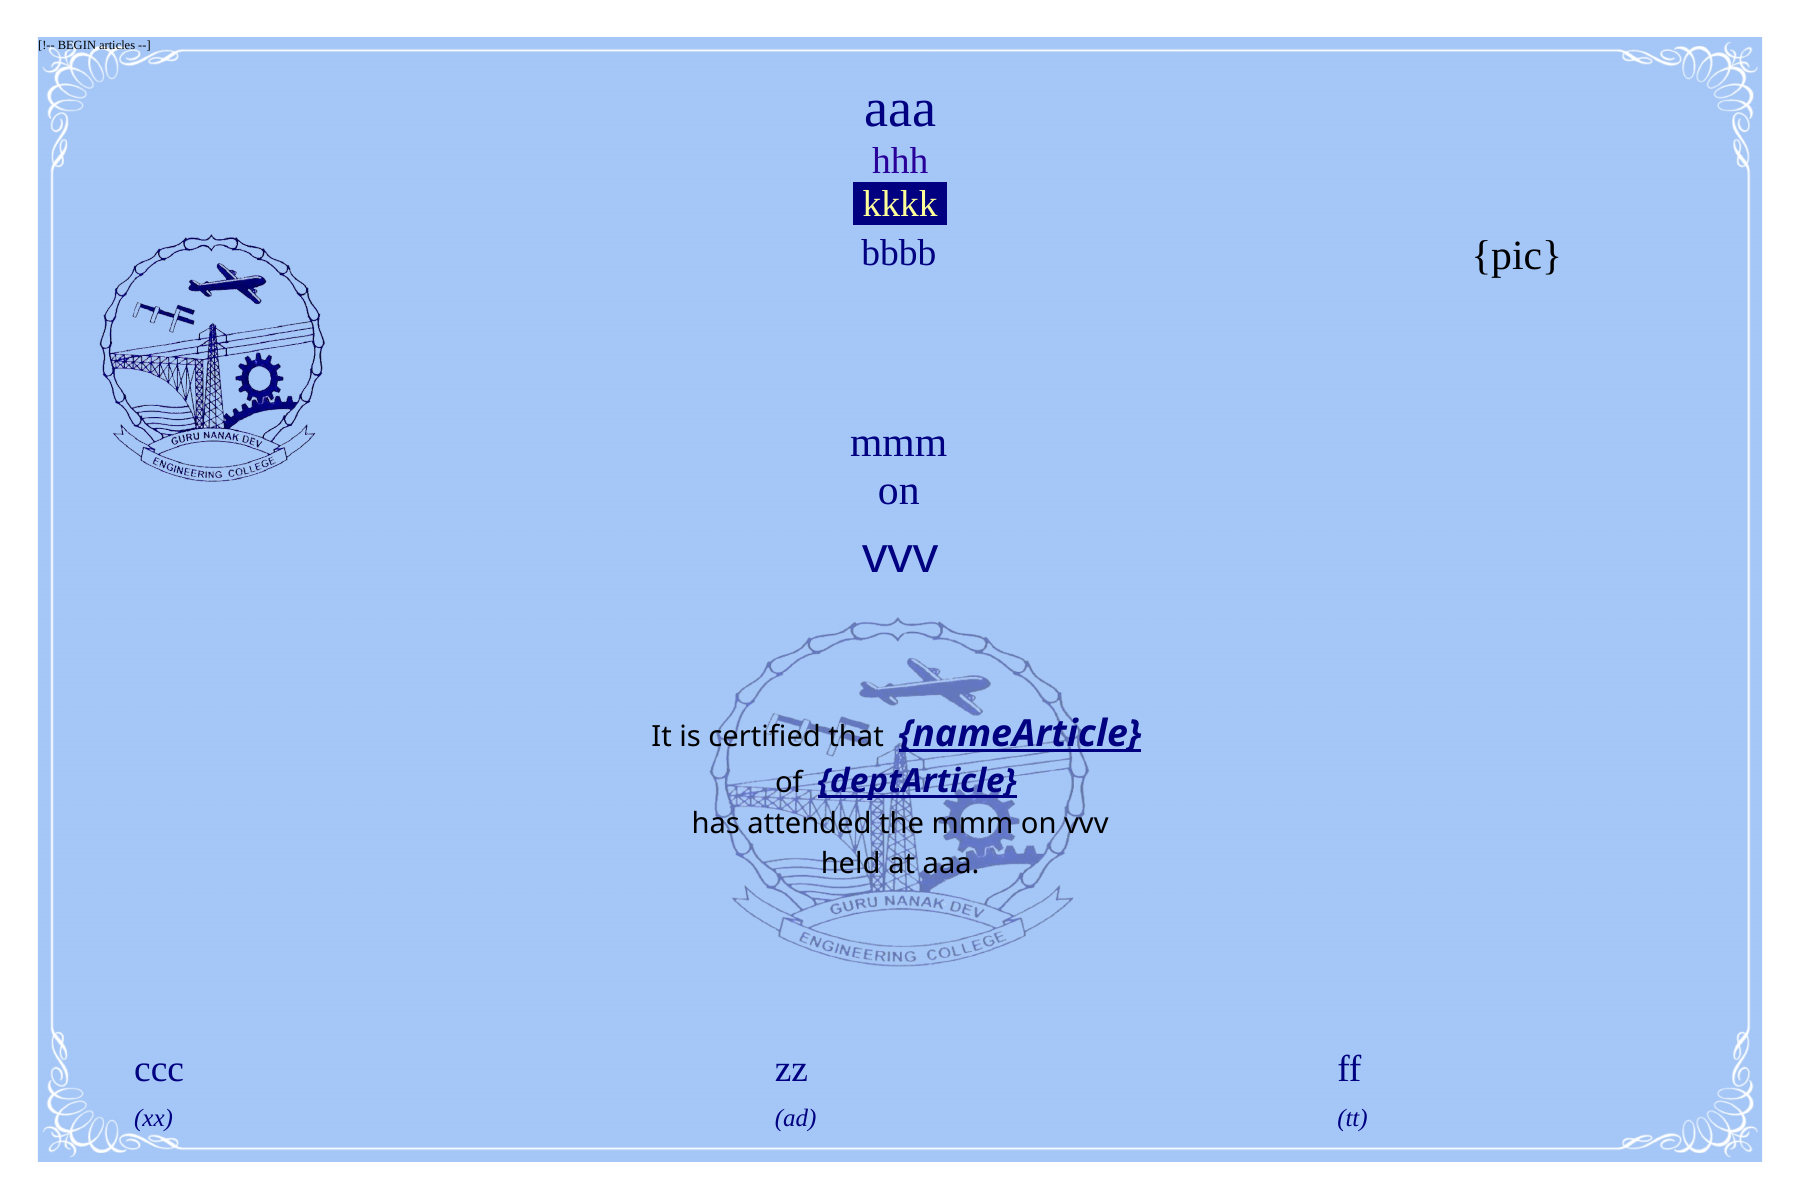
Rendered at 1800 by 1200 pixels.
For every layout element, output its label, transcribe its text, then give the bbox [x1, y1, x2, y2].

text kkkk [38, 182, 1762, 225]
table_header ff [1331, 1041, 1683, 1097]
text vvv [38, 519, 1762, 587]
picture [37, 37, 1763, 1162]
text It is certified that {nameArticle} [38, 706, 1762, 757]
text hhh [38, 138, 1762, 182]
table_header ccc [128, 1041, 769, 1097]
text aaa [38, 76, 1762, 138]
table_cell (tt) [1331, 1097, 1683, 1137]
text of {deptArticle} [38, 757, 1762, 803]
table_cell (xx) [128, 1097, 769, 1137]
table_header [95, 225, 332, 519]
text has attended the mmm on vvv [38, 803, 1762, 842]
table_header {pic} [1465, 225, 1702, 519]
text held at aaa. [38, 842, 1762, 882]
table_header zz [769, 1041, 1331, 1097]
table_header bbbb mmm on [332, 225, 1465, 519]
text [!-- BEGIN articles --] [38, 38, 1762, 52]
table_cell (ad) [769, 1097, 1331, 1137]
